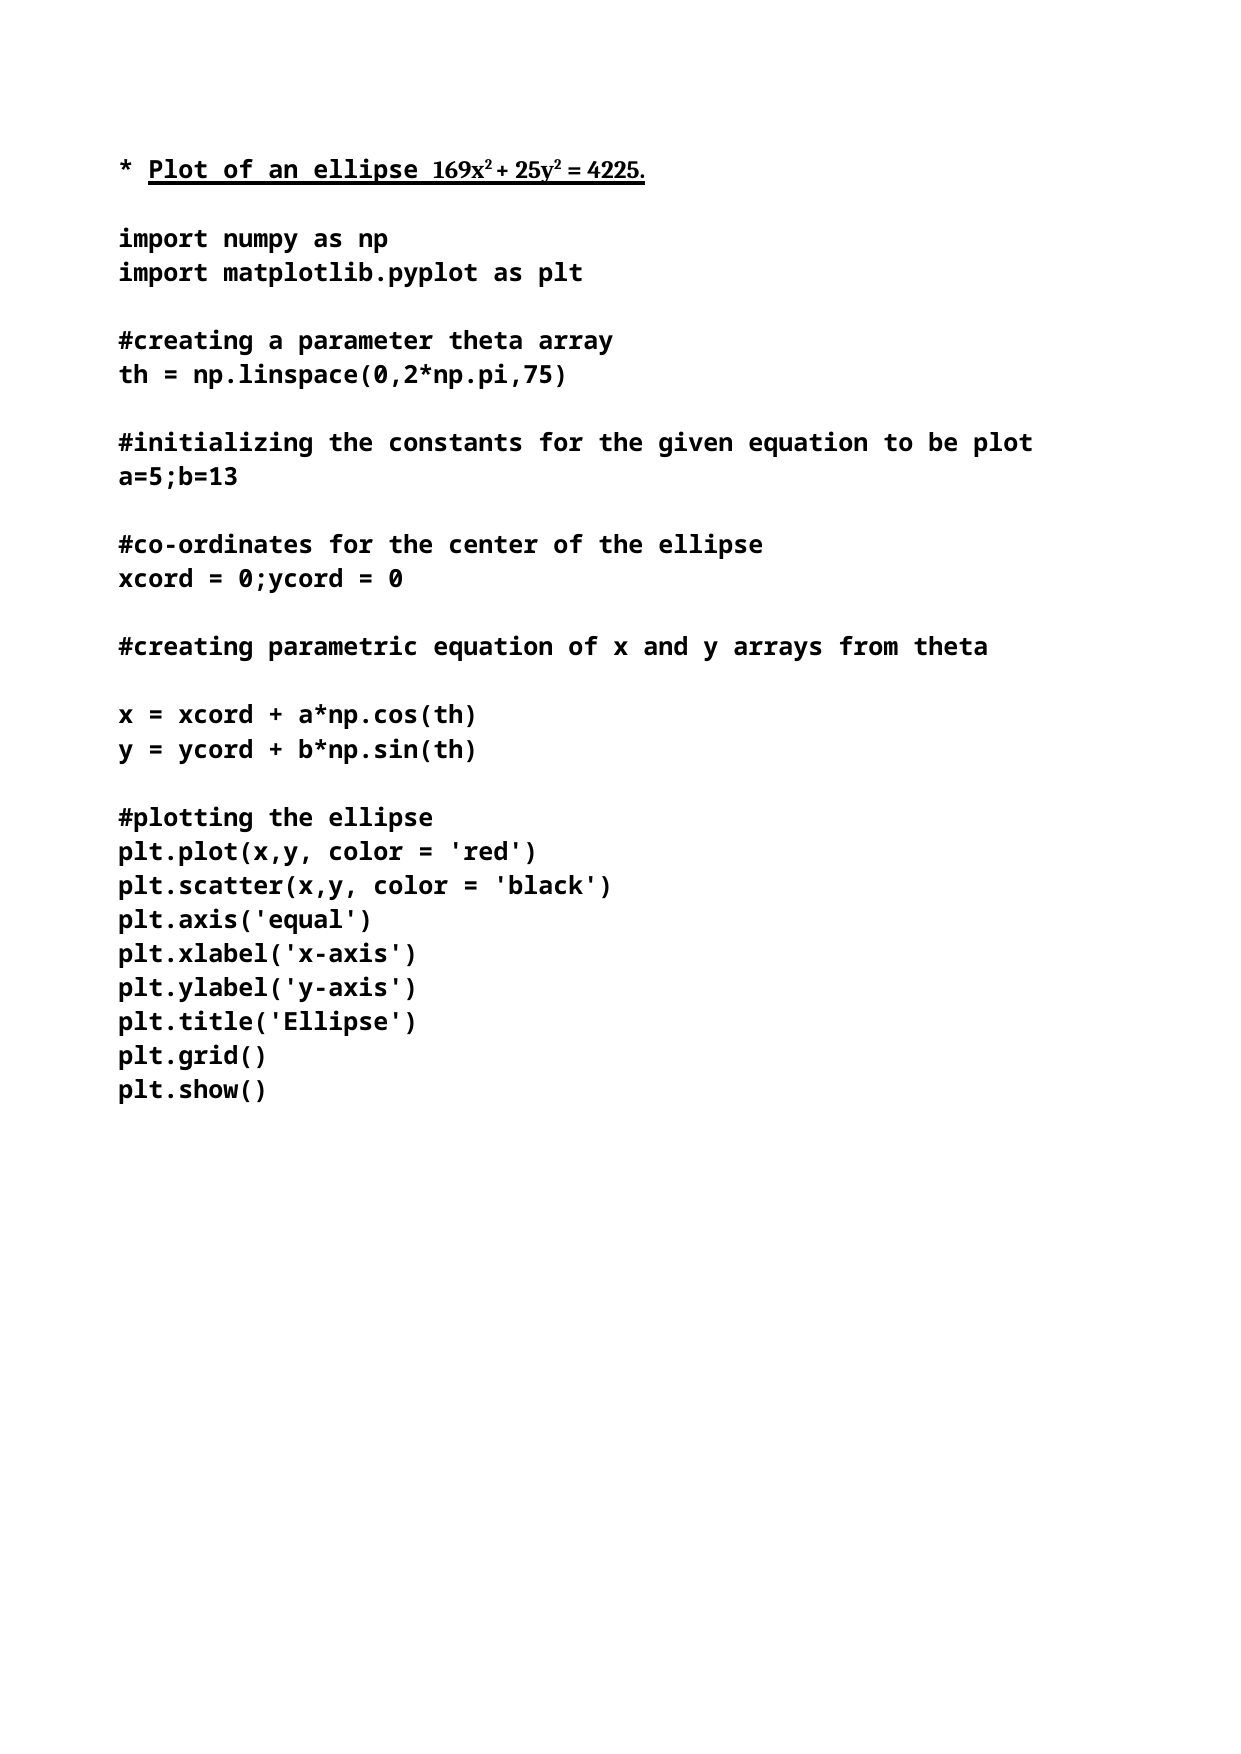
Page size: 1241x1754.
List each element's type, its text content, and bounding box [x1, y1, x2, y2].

text plt.title('Ellipse') [118, 1004, 1122, 1038]
text plt.show() [118, 1072, 1122, 1106]
text plt.xlabel('x-axis') [118, 936, 1122, 970]
text th = np.linspace(0,2*np.pi,75) [118, 357, 1122, 391]
text #creating a parameter theta array [118, 322, 1122, 357]
text import matplotlib.pyplot as plt [118, 254, 1122, 288]
text plt.scatter(x,y, color = 'black') [118, 867, 1122, 902]
text #creating parametric equation of x and y arrays from theta [118, 629, 1122, 663]
text #initializing the constants for the given equation to be plot [118, 425, 1122, 459]
text import numpy as np [118, 220, 1122, 254]
text #plotting the ellipse [118, 799, 1122, 833]
text x = xcord + a*np.cos(th) [118, 697, 1122, 731]
text plt.axis('equal') [118, 902, 1122, 936]
text xcord = 0;ycord = 0 [118, 561, 1122, 595]
text plt.ylabel('y-axis') [118, 970, 1122, 1004]
text plt.grid() [118, 1038, 1122, 1072]
text #co-ordinates for the center of the ellipse [118, 527, 1122, 561]
text * Plot of an ellipse 169x2 + 25y2 = 4225. [118, 152, 1122, 186]
text plt.plot(x,y, color = 'red') [118, 833, 1122, 867]
text a=5;b=13 [118, 459, 1122, 493]
text y = ycord + b*np.sin(th) [118, 731, 1122, 765]
